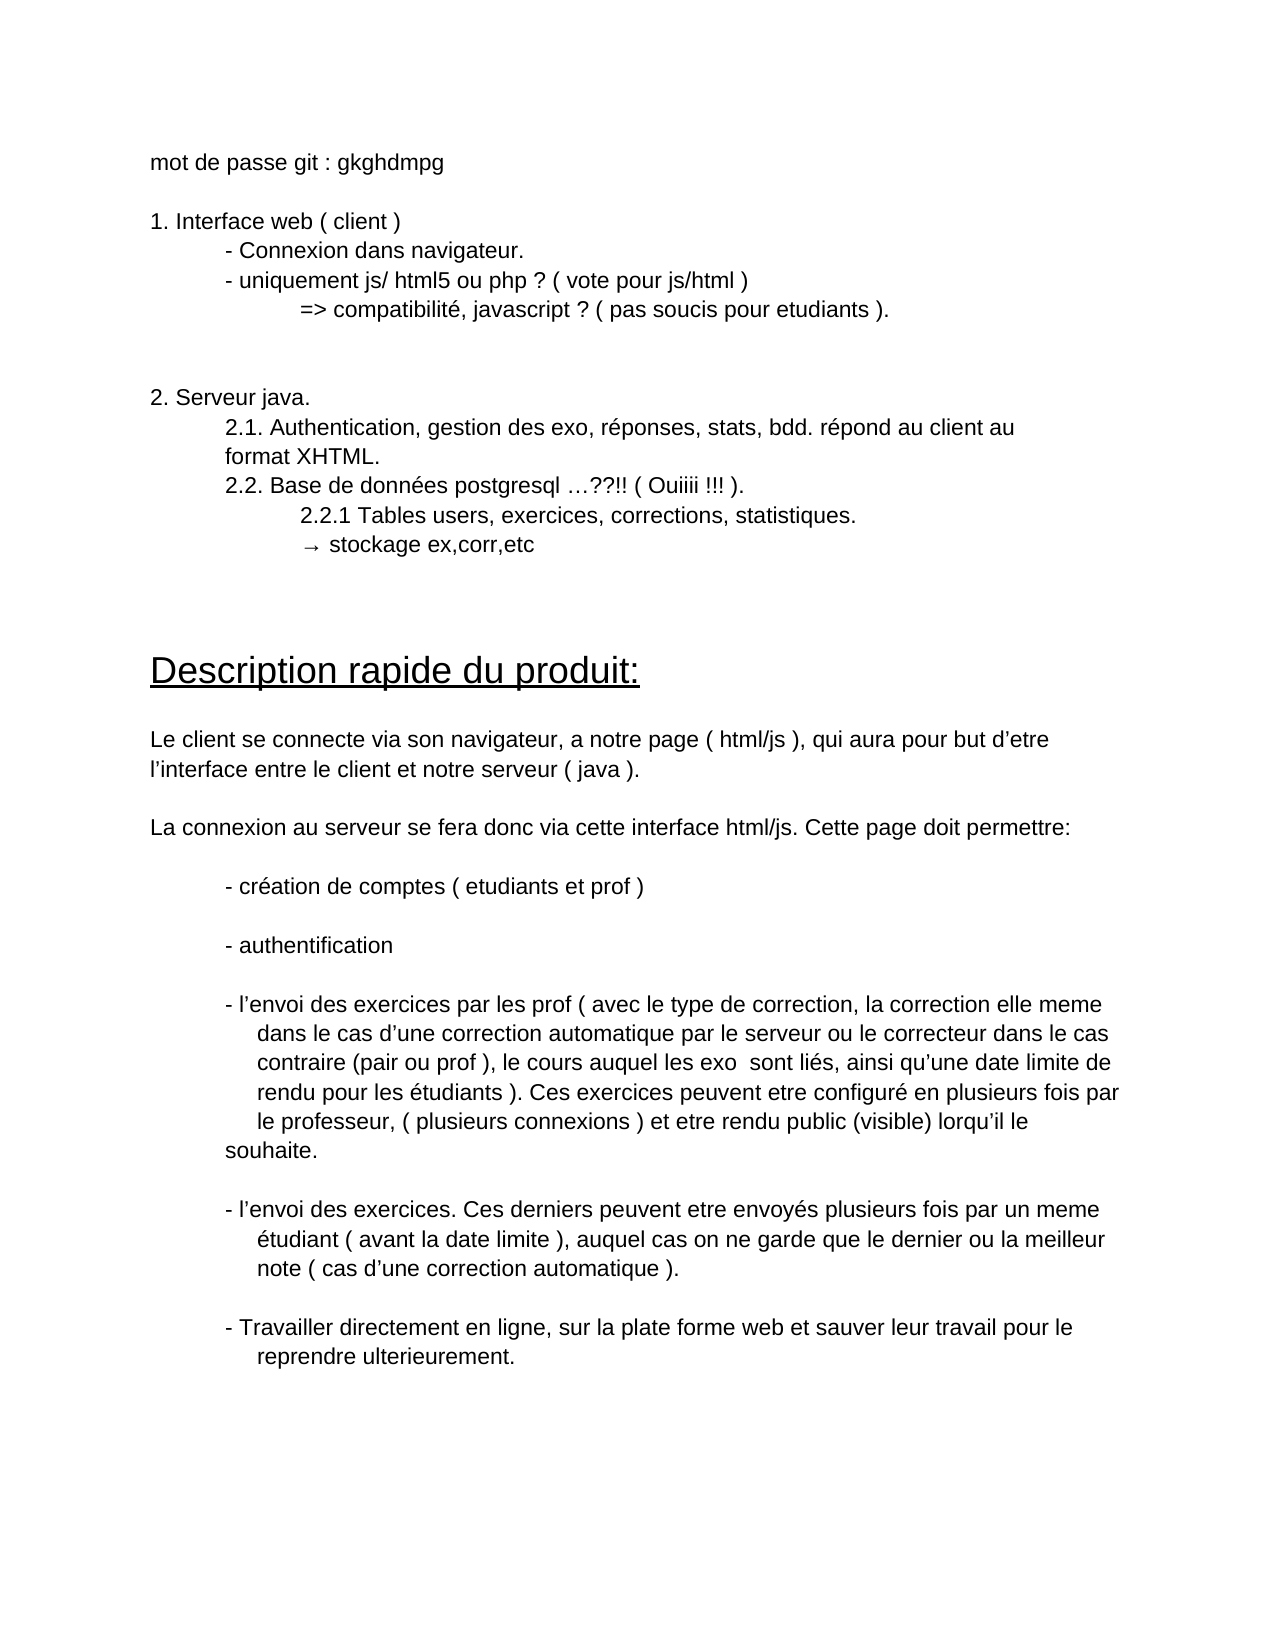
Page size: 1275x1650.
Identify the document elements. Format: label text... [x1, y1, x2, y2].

text format XHTML. [225, 444, 1125, 469]
text rendu pour les étudiants ). Ces exercices peuvent etre configuré en plusieurs fois par [225, 1079, 1125, 1105]
text => compatibilité, javascript ? ( pas soucis pour etudiants ). [150, 297, 1125, 322]
text - création de comptes ( etudiants et prof ) [150, 874, 1125, 899]
text - uniquement js/ html5 ou php ? ( vote pour js/html ) [150, 267, 1125, 293]
text dans le cas d’une correction automatique par le serveur ou le correcteur dans le cas [150, 1021, 1125, 1046]
text - l’envoi des exercices par les prof ( avec le type de correction, la correction elle meme [150, 991, 1125, 1017]
text 2.2.1 Tables users, exercices, corrections, statistiques. [150, 502, 1125, 528]
text 1. Interface web ( client ) [150, 209, 1125, 234]
text - Travailler directement en ligne, sur la plate forme web et sauver leur travail pour le [225, 1314, 1125, 1340]
text → stockage ex,corr,etc [150, 532, 1125, 557]
text note ( cas d’une correction automatique ). [225, 1256, 1125, 1281]
text 2. Serveur java. [150, 385, 1125, 411]
text Le client se connecte via son navigateur, a notre page ( html/js ), qui aura pour but d’etre l’interface entre le client et notre serveur ( java ). [150, 727, 1125, 782]
text étudiant ( avant la date limite ), auquel cas on ne garde que le dernier ou la meilleur [225, 1226, 1125, 1252]
text La connexion au serveur se fera donc via cette interface html/js. Cette page doit permettre: [150, 815, 1125, 841]
text le professeur, ( plusieurs connexions ) et etre rendu public (visible) lorqu’il le souhaite. [225, 1109, 1125, 1164]
text 2.1. Authentication, gestion des exo, réponses, stats, bdd. répond au client au [150, 414, 1125, 440]
text 2.2. Base de données postgresql …??!! ( Ouiiii !!! ). [150, 473, 1125, 499]
text reprendre ulterieurement. [225, 1344, 1125, 1369]
text - l’envoi des exercices. Ces derniers peuvent etre envoyés plusieurs fois par un meme [150, 1197, 1125, 1222]
text - Connexion dans navigateur. [150, 238, 1125, 264]
text Description rapide du produit: [150, 649, 1125, 691]
text contraire (pair ou prof ), le cours auquel les exo sont liés, ainsi qu’une date limite de [225, 1050, 1125, 1076]
text - authentification [150, 932, 1125, 958]
text mot de passe git : gkghdmpg [150, 150, 1125, 176]
